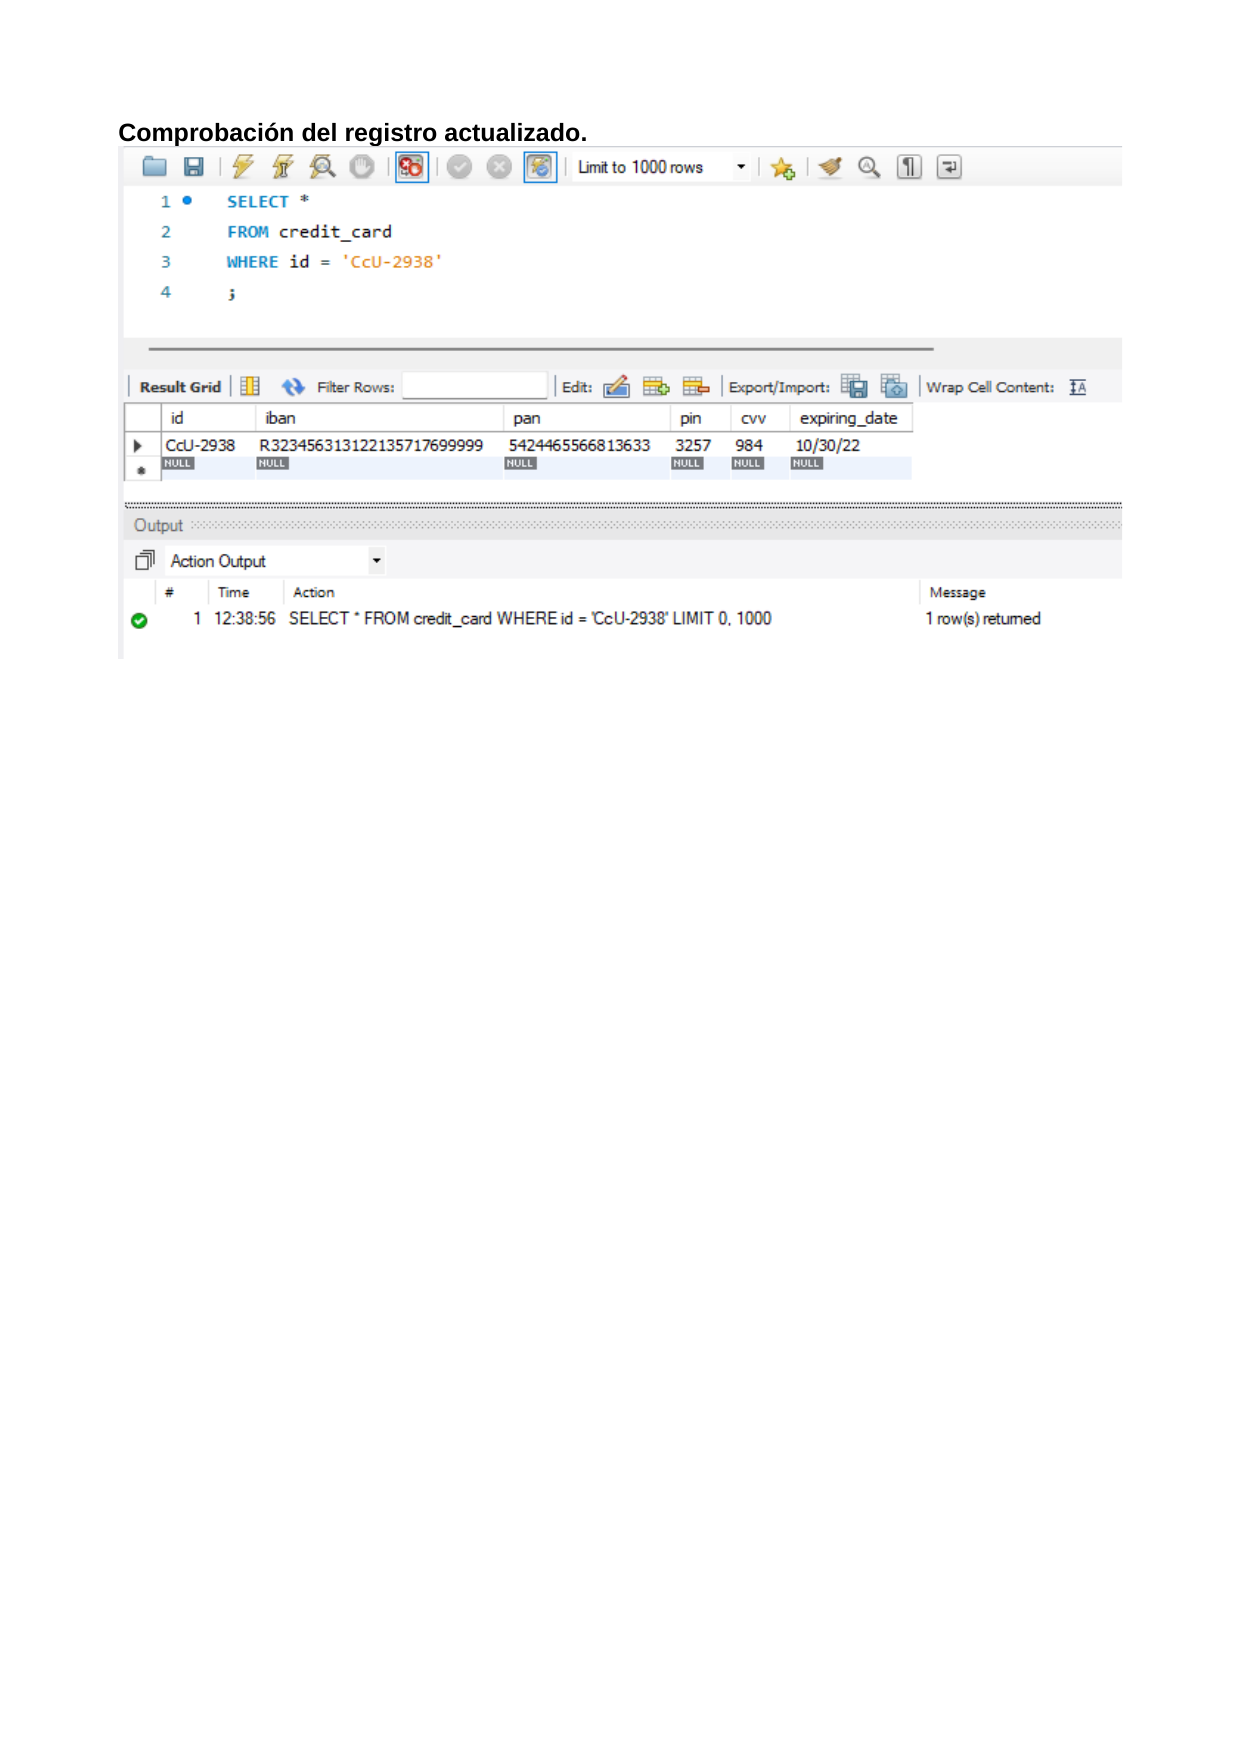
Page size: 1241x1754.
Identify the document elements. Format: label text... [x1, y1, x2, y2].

text Comprobación del registro actualizado. [118, 118, 1122, 146]
picture [118, 146, 1123, 659]
